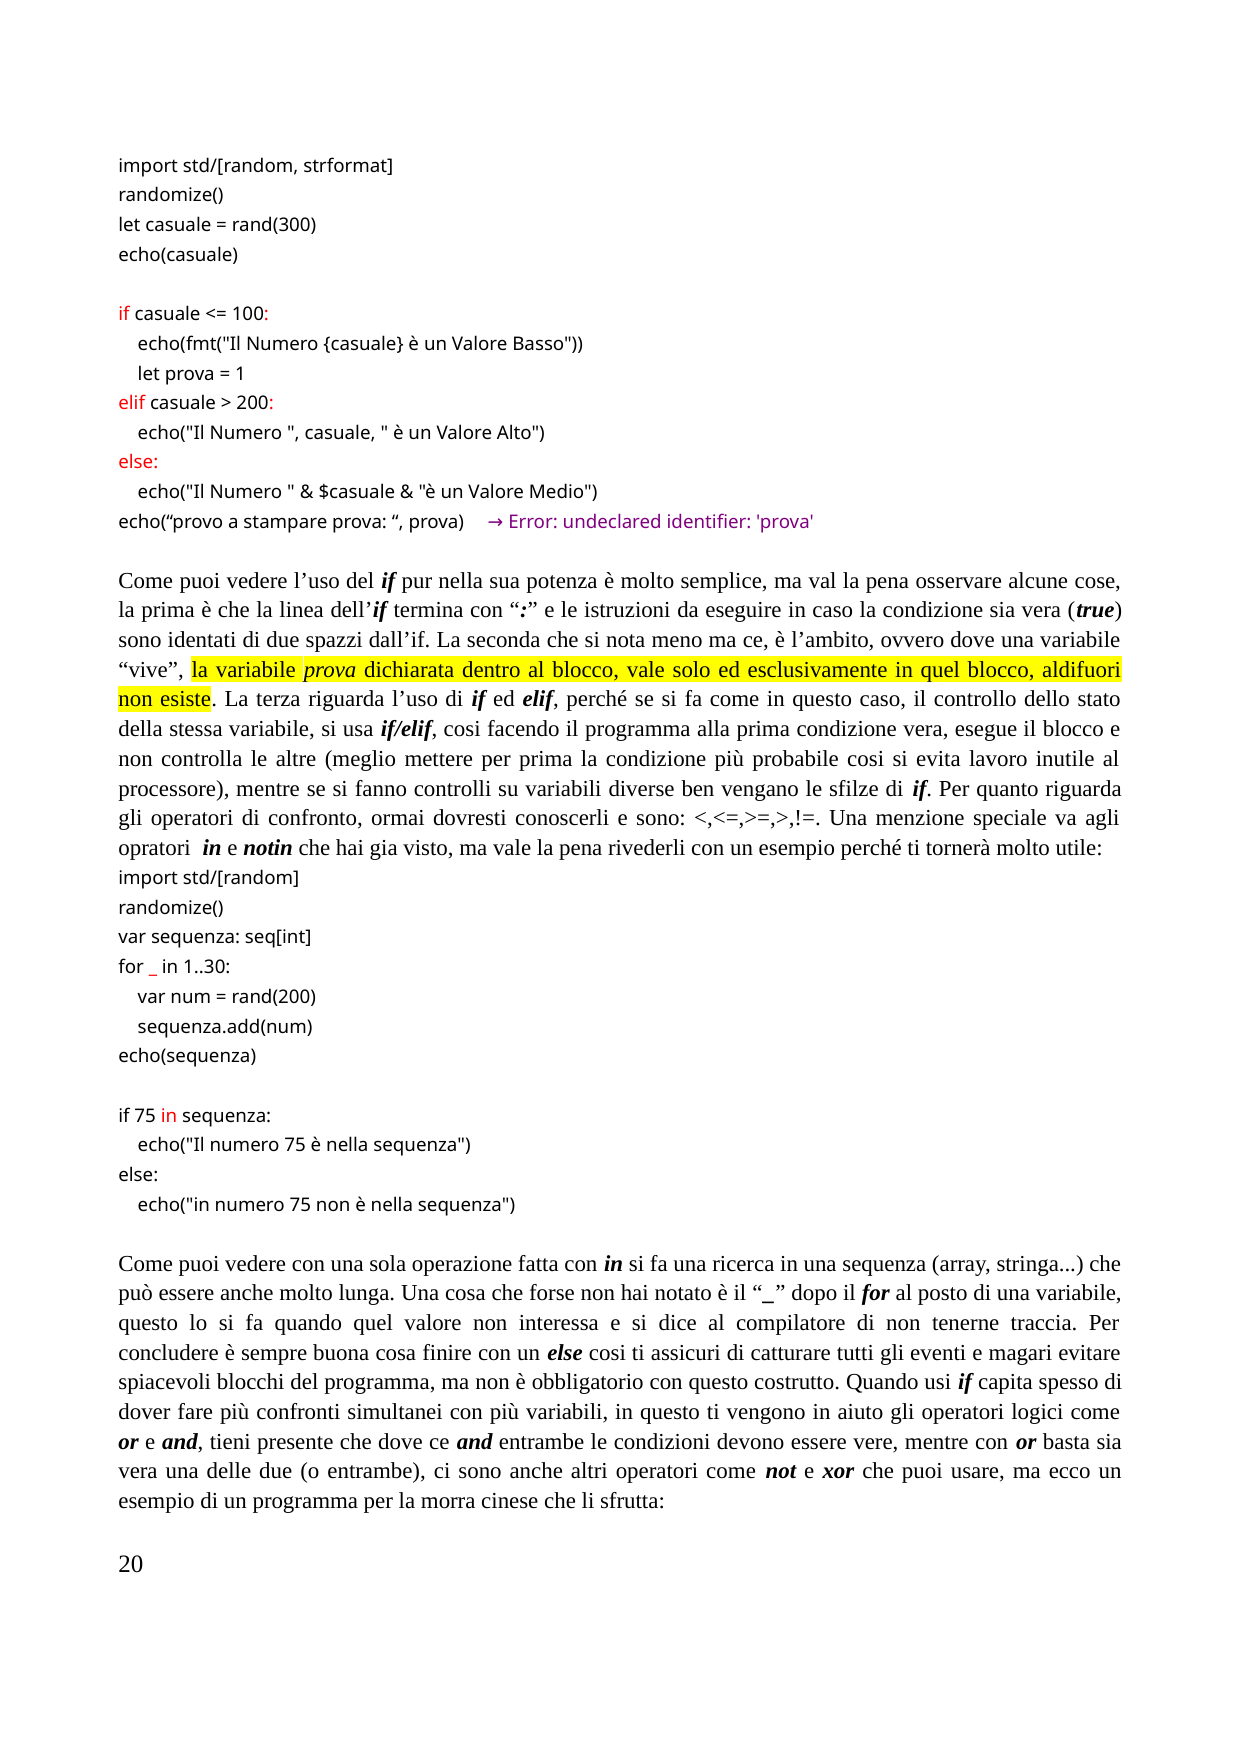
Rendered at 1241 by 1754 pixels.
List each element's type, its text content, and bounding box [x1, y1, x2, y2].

text echo(sequenza) [118, 1038, 1122, 1068]
text echo("Il Numero ", casuale, " è un Valore Alto") [118, 415, 1122, 445]
text echo("in numero 75 non è nella sequenza") [118, 1187, 1122, 1217]
text elif casuale > 200: [118, 385, 1122, 415]
text echo("Il numero 75 è nella sequenza") [118, 1127, 1122, 1157]
text for _ in 1..30: [118, 949, 1122, 979]
text var num = rand(200) [118, 979, 1122, 1009]
text import std/[random, strformat] [118, 148, 1122, 177]
text echo(fmt("Il Numero {casuale} è un Valore Basso")) [118, 326, 1122, 356]
text sequenza.add(num) [118, 1009, 1122, 1038]
text let prova = 1 [118, 356, 1122, 385]
text randomize() [118, 177, 1122, 207]
text var sequenza: seq[int] [118, 920, 1122, 949]
text let casuale = rand(300) [118, 207, 1122, 237]
text Come puoi vedere con una sola operazione fatta con in si fa una ricerca in una sequenza (array, stringa...) che può essere anche molto lunga. Una cosa che forse non hai notato è il “_” dopo il for al posto di una variabile, questo lo si fa quando quel valore non interessa e si dice al compilatore di non tenerne traccia. Per concludere è sempre buona cosa finire con un else cosi ti assicuri di catturare tutti gli eventi e magari evitare spiacevoli blocchi del programma, ma non è obbligatorio con questo costrutto. Quando usi if capita spesso di dover fare più confronti simultanei con più variabili, in questo ti vengono in aiuto gli operatori logici come or e and, tieni presente che dove ce and entrambe le condizioni devono essere vere, mentre con or basta sia vera una delle due (o entrambe), ci sono anche altri operatori come not e xor che puoi usare, ma ecco un esempio di un programma per la morra cinese che li sfrutta: [118, 1246, 1122, 1513]
text else: [118, 445, 1122, 474]
text Come puoi vedere l’uso del if pur nella sua potenza è molto semplice, ma val la pena osservare alcune cose, la prima è che la linea dell’if termina con “:” e le istruzioni da eseguire in caso la condizione sia vera (true) sono identati di due spazzi dall’if. La seconda che si nota meno ma ce, è l’ambito, ovvero dove una variabile “vive”, la variabile prova dichiarata dentro al blocco, vale solo ed esclusivamente in quel blocco, aldifuori non esiste. La terza riguarda l’uso di if ed elif, perché se si fa come in questo caso, il controllo dello stato della stessa variabile, si usa if/elif, cosi facendo il programma alla prima condizione vera, esegue il blocco e non controlla le altre (meglio mettere per prima la condizione più probabile cosi si evita lavoro inutile al processore), mentre se si fanno controlli su variabili diverse ben vengano le sfilze di if. Per quanto riguarda gli operatori di confronto, ormai dovresti conoscerli e sono: <,<=,>=,>,!=. Una menzione speciale va agli opratori in e notin che hai gia visto, ma vale la pena rivederli con un esempio perché ti tornerà molto utile: [118, 563, 1122, 860]
text randomize() [118, 890, 1122, 920]
text echo(casuale) [118, 237, 1122, 267]
text if 75 in sequenza: [118, 1098, 1122, 1127]
text echo("Il Numero " & $casuale & "è un Valore Medio") [118, 474, 1122, 504]
text else: [118, 1157, 1122, 1187]
text import std/[random] [118, 860, 1122, 890]
text echo(“provo a stampare prova: “, prova) → Error: undeclared identifier: 'prova' [118, 504, 1122, 534]
text if casuale <= 100: [118, 296, 1122, 326]
